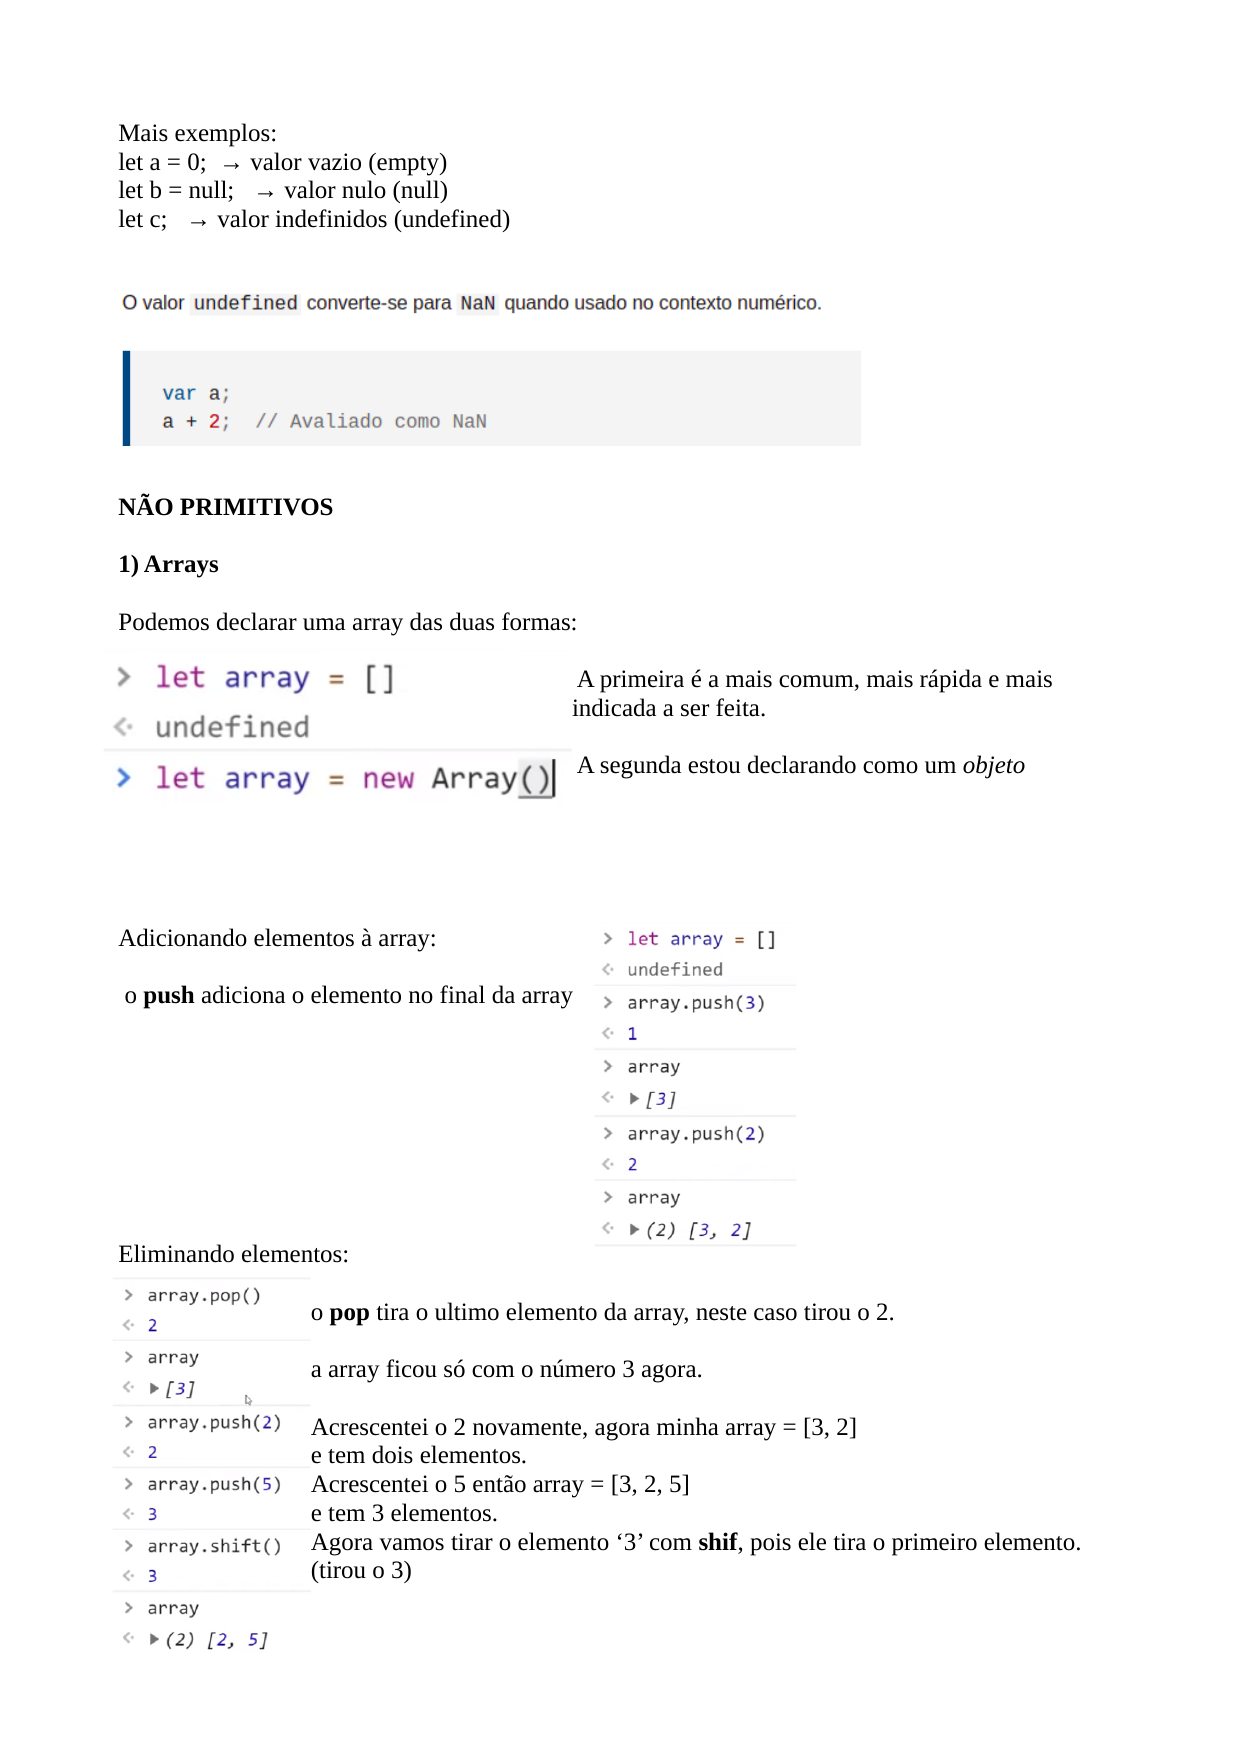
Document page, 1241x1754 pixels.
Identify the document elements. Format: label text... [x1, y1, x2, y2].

picture [594, 922, 797, 1247]
text Acrescentei o 2 novamente, agora minha array = [3, 2] [311, 1412, 1122, 1441]
text let b = null; → valor nulo (null) [118, 176, 1122, 204]
text let a = 0; → valor vazio (empty) [118, 147, 1122, 176]
text Adicionando elementos à array: [118, 923, 594, 952]
text a array ficou só com o número 3 agora. [311, 1354, 1122, 1383]
text o pop tira o ultimo elemento da array, neste caso tirou o 2. [311, 1297, 1122, 1326]
picture [112, 1276, 311, 1652]
text [797, 981, 1122, 1009]
text NÃO PRIMITIVOS [118, 492, 1122, 521]
picture [112, 273, 862, 446]
text A primeira é a mais comum, mais rápida e mais indicada a ser feita. [572, 664, 1122, 722]
text o push adiciona o elemento no final da array [118, 981, 594, 1009]
text e tem dois elementos. [311, 1441, 1122, 1469]
text 1) Arrays [118, 549, 1122, 578]
text let c; → valor indefinidos (undefined) [118, 204, 1122, 233]
text A segunda estou declarando como um objeto [572, 751, 1122, 779]
text Podemos declarar uma array das duas formas: [118, 607, 1122, 636]
picture [103, 649, 572, 810]
text Agora vamos tirar o elemento ‘3’ com shif, pois ele tira o primeiro elemento. [311, 1527, 1122, 1556]
text Acrescentei o 5 então array = [3, 2, 5] [311, 1469, 1122, 1498]
text [797, 923, 1122, 952]
text Eliminando elementos: [118, 1239, 1122, 1268]
text (tirou o 3) [311, 1556, 1122, 1584]
text e tem 3 elementos. [311, 1498, 1122, 1527]
text Mais exemplos: [118, 118, 1122, 147]
